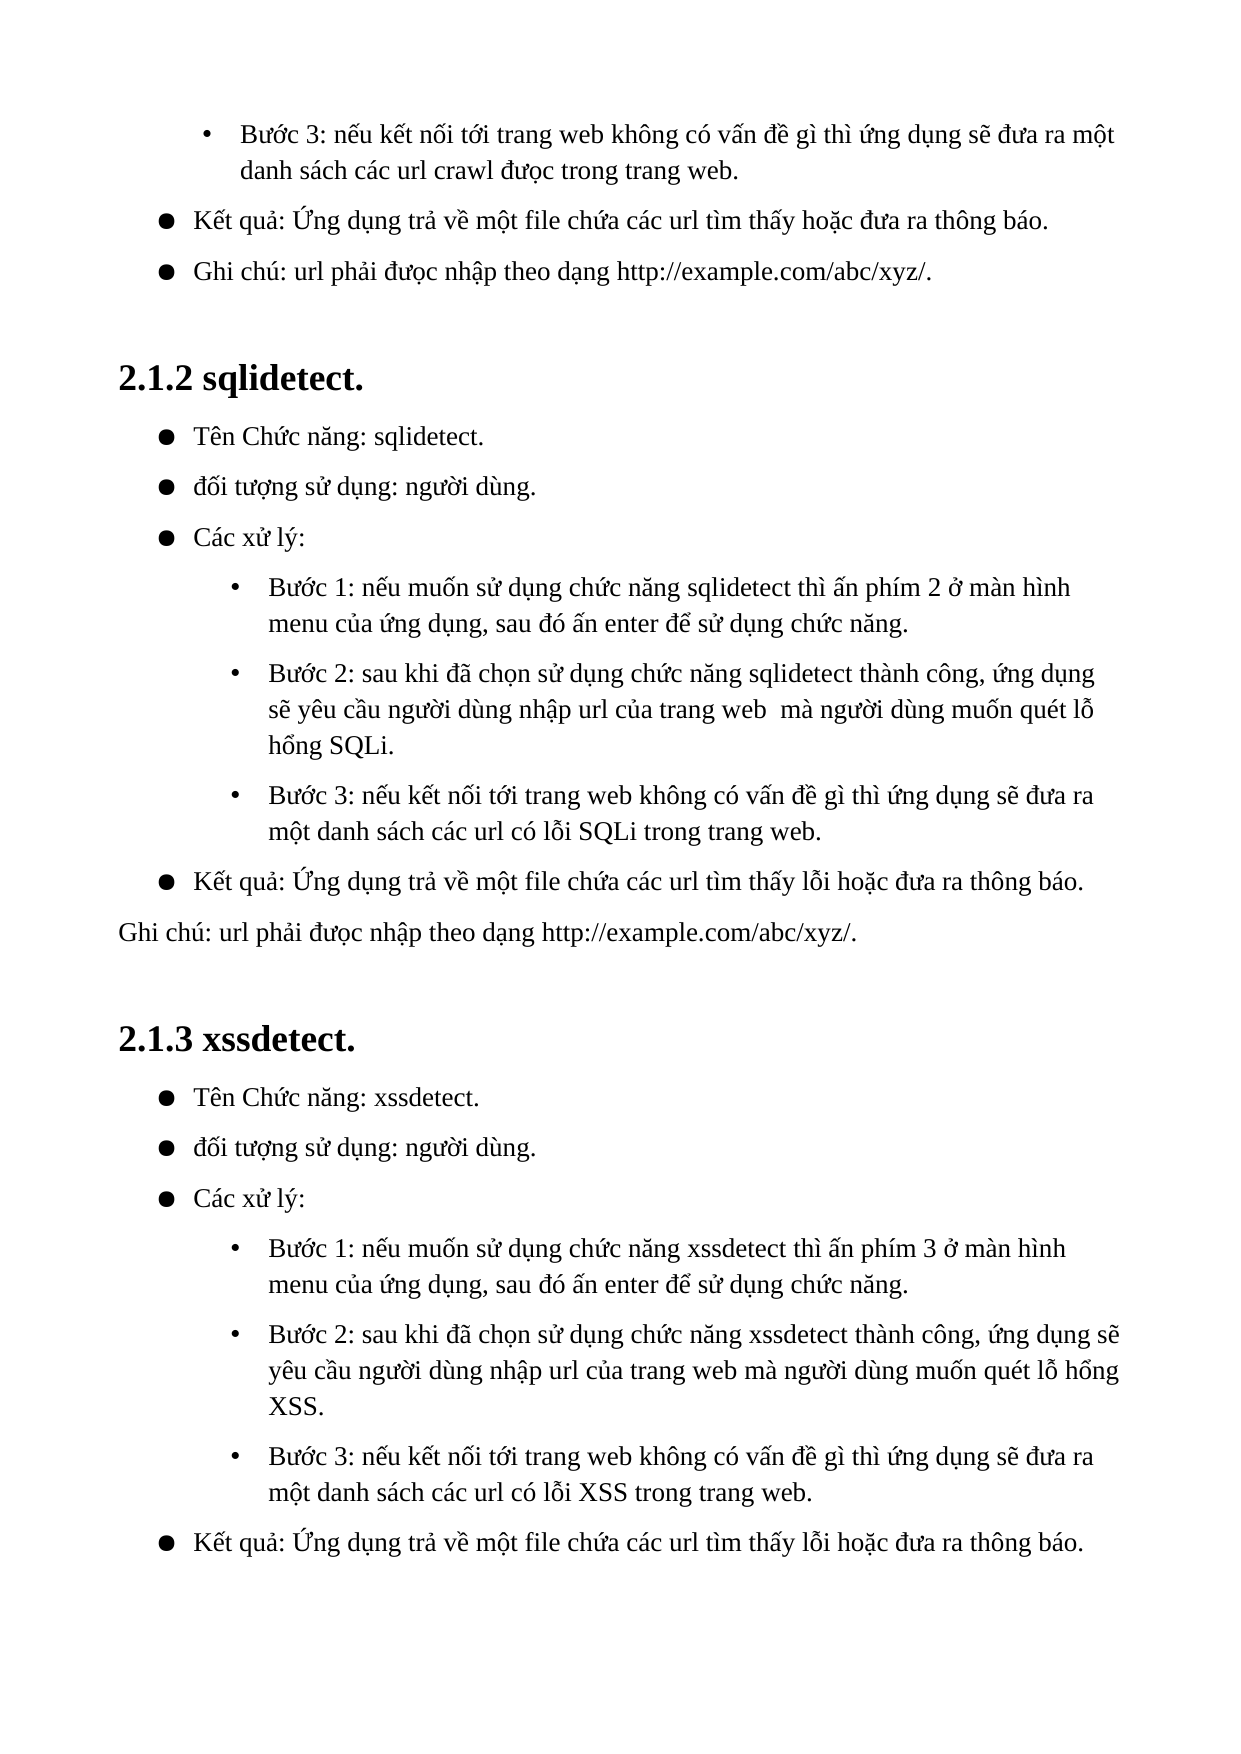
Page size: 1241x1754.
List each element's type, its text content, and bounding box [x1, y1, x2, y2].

list đối tượng sử dụng: người dùng. [156, 470, 1122, 502]
list Bước 1: nếu muốn sử dụng chức năng sqlidetect thì ấn phím 2 ở màn hình menu của ứng dụng, sau đó ấn enter để sử dụng chức năng. [231, 571, 1122, 638]
list Kết quả: Ứng dụng trả về một file chứa các url tìm thấy lỗi hoặc đưa ra thông báo. [156, 1527, 1122, 1558]
list Bước 1: nếu muốn sử dụng chức năng xssdetect thì ấn phím 3 ở màn hình menu của ứng dụng, sau đó ấn enter để sử dụng chức năng. [231, 1232, 1122, 1299]
list Bước 3: nếu kết nối tới trang web không có vấn đề gì thì ứng dụng sẽ đưa ra một danh sách các url có lỗi SQLi trong trang web. [231, 779, 1122, 846]
text 2.1.2 sqlidetect. [118, 356, 1122, 399]
list Bước 3: nếu kết nối tới trang web không có vấn đề gì thì ứng dụng sẽ đưa ra một danh sách các url crawl đưọc trong trang web. [202, 118, 1122, 185]
list Bước 3: nếu kết nối tới trang web không có vấn đề gì thì ứng dụng sẽ đưa ra một danh sách các url có lỗi XSS trong trang web. [231, 1440, 1122, 1507]
list Các xử lý: [156, 521, 1122, 552]
list Ghi chú: url phải đưọc nhập theo dạng http://example.com/abc/xyz/. [156, 255, 1122, 286]
list Bước 2: sau khi đã chọn sử dụng chức năng sqlidetect thành công, ứng dụng sẽ yêu cầu người dùng nhập url của trang web mà người dùng muốn quét lỗ hổng SQLi. [231, 657, 1122, 760]
list đối tượng sử dụng: người dùng. [156, 1131, 1122, 1163]
list Bước 2: sau khi đã chọn sử dụng chức năng xssdetect thành công, ứng dụng sẽ yêu cầu người dùng nhập url của trang web mà người dùng muốn quét lỗ hổng XSS. [231, 1318, 1122, 1421]
list Tên Chức năng: sqlidetect. [156, 420, 1122, 451]
list Tên Chức năng: xssdetect. [156, 1081, 1122, 1112]
text 2.1.3 xssdetect. [118, 1017, 1122, 1060]
list Kết quả: Ứng dụng trả về một file chứa các url tìm thấy lỗi hoặc đưa ra thông báo. [156, 866, 1122, 897]
list Các xử lý: [156, 1182, 1122, 1213]
list Kết quả: Ứng dụng trả về một file chứa các url tìm thấy hoặc đưa ra thông báo. [156, 204, 1122, 236]
text Ghi chú: url phải đưọc nhập theo dạng http://example.com/abc/xyz/. [118, 916, 1122, 947]
